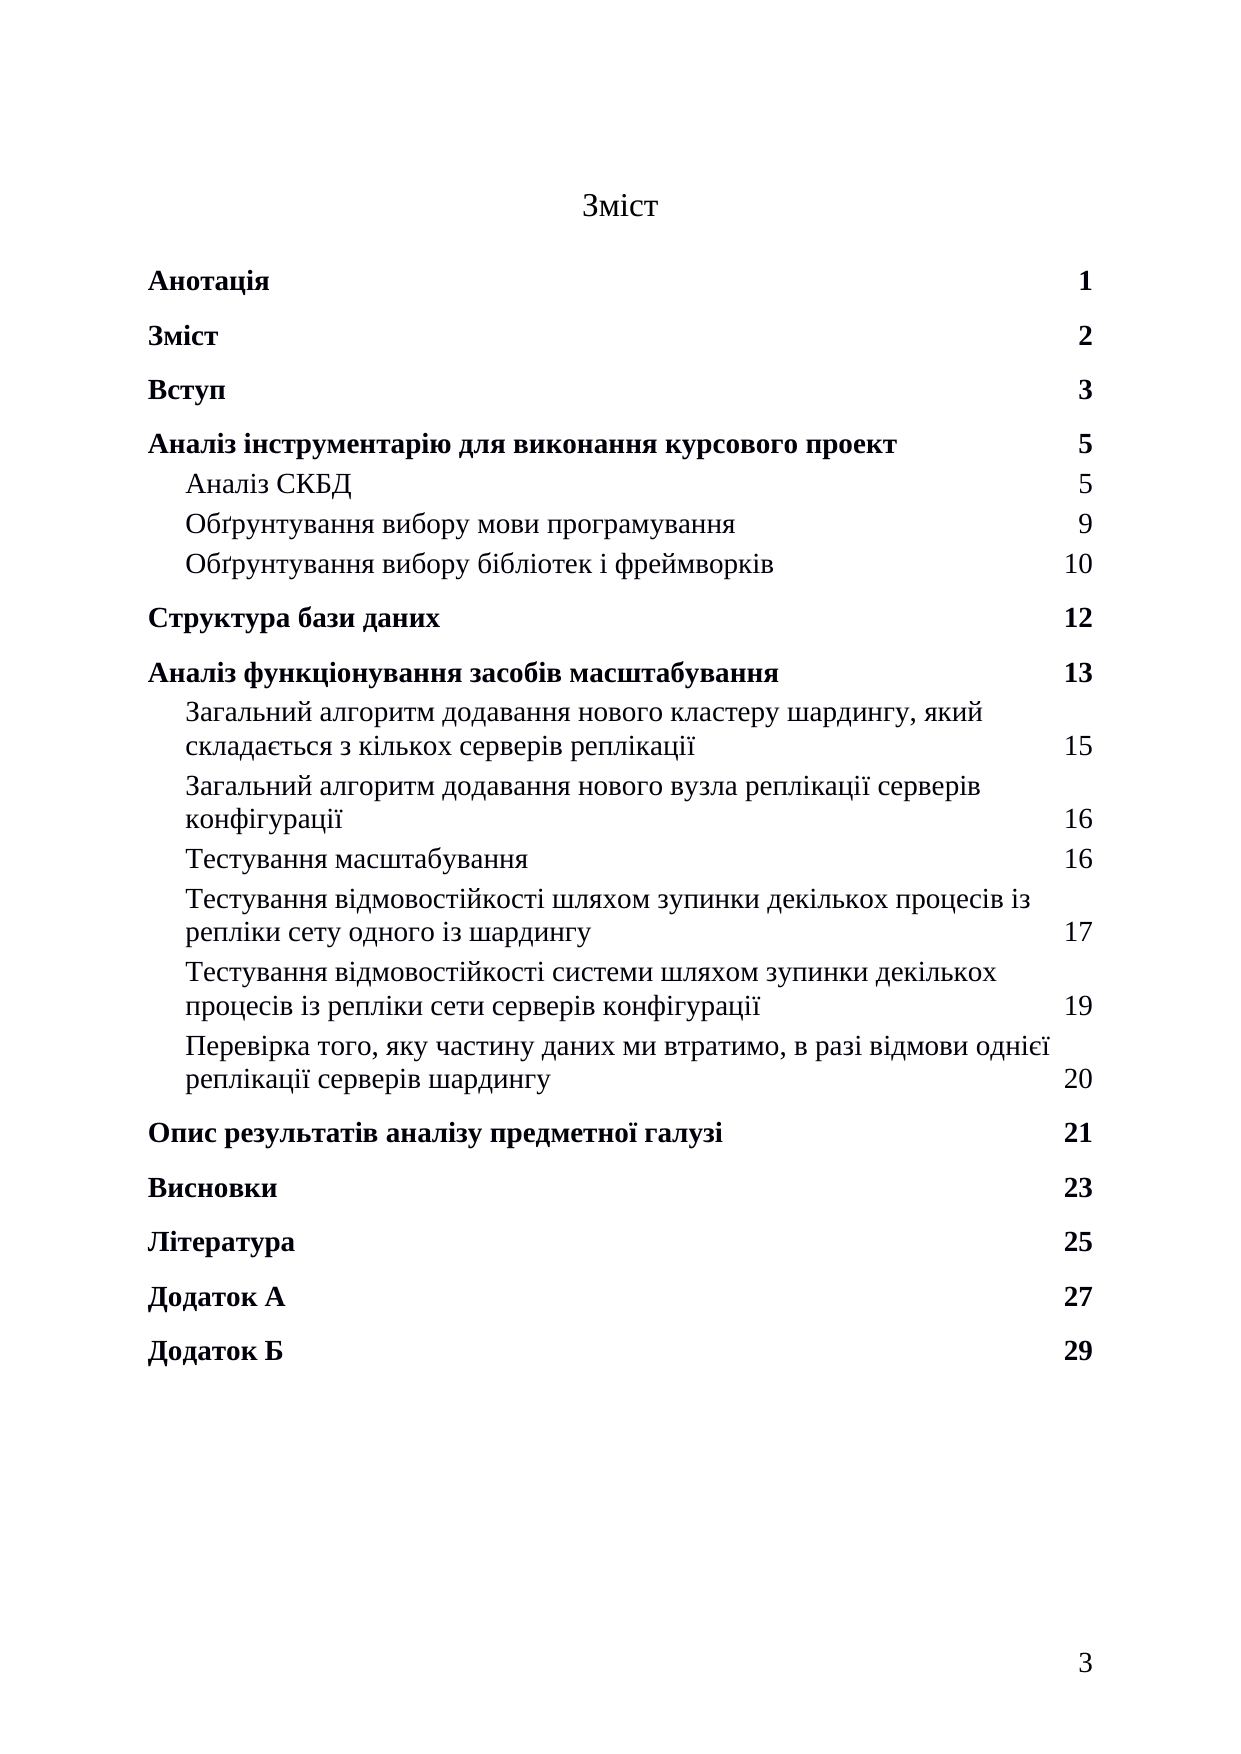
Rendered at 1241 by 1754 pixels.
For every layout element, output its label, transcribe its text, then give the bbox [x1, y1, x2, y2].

text Тестування масштабування 16 [185, 841, 1093, 875]
text Опис результатів аналізу предметної галузі 21 [148, 1116, 1093, 1149]
text Загальний алгоритм додавання нового вузла реплікації серверів конфігурації 16 [185, 768, 1093, 835]
text Аналіз СКБД 5 [185, 466, 1093, 500]
text Висновки 23 [148, 1170, 1093, 1203]
text Аналіз інструментарію для виконання курсового проект 5 [148, 427, 1093, 460]
text Анотація 1 [148, 263, 1093, 297]
text Перевірка того, яку частину даних ми втратимо, в разі відмови однієї реплікації серверів шардингу 20 [185, 1028, 1093, 1095]
text Додаток А 27 [148, 1279, 1093, 1312]
subtitle Зміст [148, 185, 1093, 223]
text Зміст 2 [148, 318, 1093, 351]
text Структура бази даних 12 [148, 600, 1093, 634]
text Аналіз функціонування засобів масштабування 13 [148, 655, 1093, 688]
text Тестування відмовостійкості шляхом зупинки декількох процесів із репліки сету одного із шардингу 17 [185, 881, 1093, 948]
text Обґрунтування вибору мови програмування 9 [185, 506, 1093, 540]
text Вступ 3 [148, 372, 1093, 406]
text Тестування відмовостійкості системи шляхом зупинки декількох процесів із репліки сети серверів конфігурації 19 [185, 954, 1093, 1021]
text Загальний алгоритм додавання нового кластеру шардингу, який складається з кількох серверів реплікації 15 [185, 694, 1093, 762]
text Додаток Б 29 [148, 1333, 1093, 1367]
text Література 25 [148, 1224, 1093, 1258]
text Обґрунтування вибору бібліотек і фреймворків 10 [185, 546, 1093, 579]
